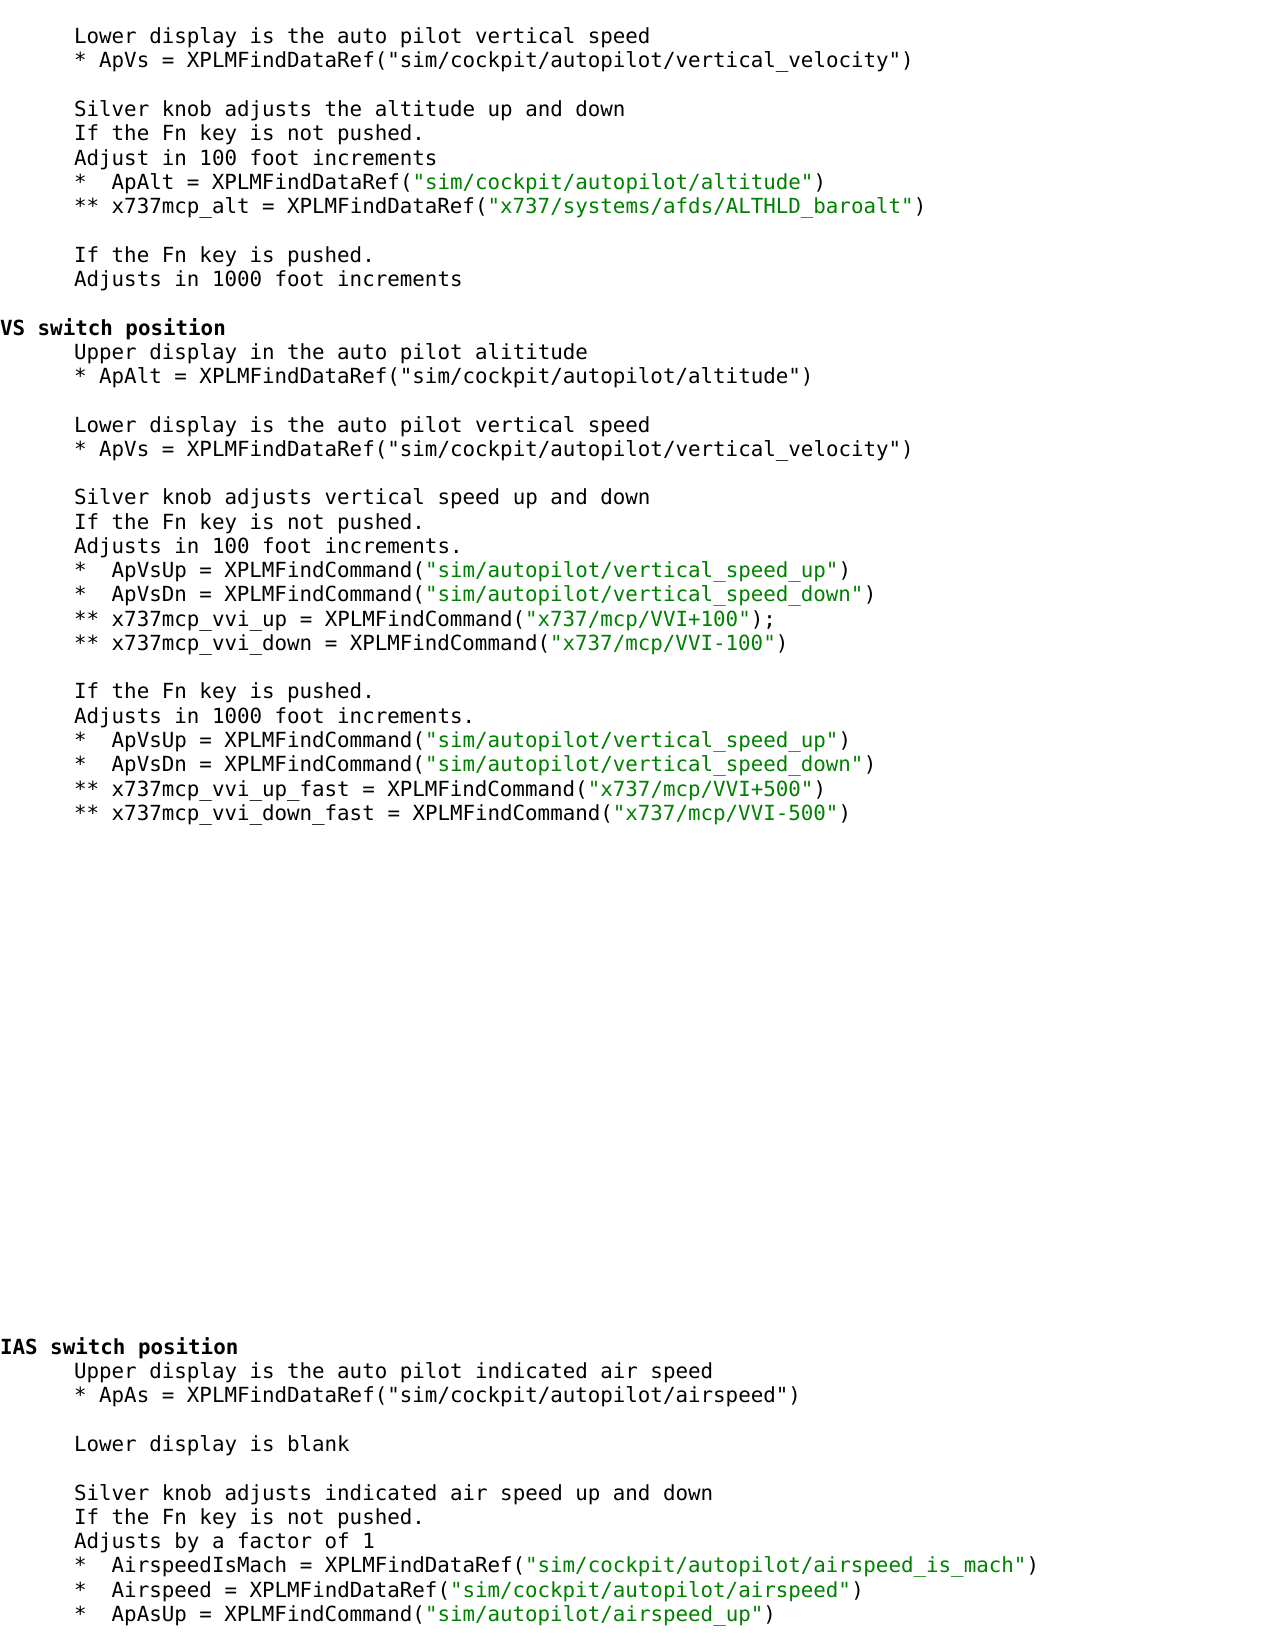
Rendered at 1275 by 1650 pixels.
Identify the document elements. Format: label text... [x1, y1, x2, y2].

text ** x737mcp_alt = XPLMFindDataRef("x737/systems/afds/ALTHLD_baroalt") [0, 194, 1275, 218]
text Adjust in 100 foot increments [0, 146, 1275, 170]
text If the Fn key is not pushed. [0, 510, 1275, 534]
text Adjusts in 100 foot increments. [0, 534, 1275, 558]
text Adjusts in 1000 foot increments. [0, 704, 1275, 728]
text Adjusts by a factor of 1 [0, 1529, 1275, 1553]
text * ApAs = XPLMFindDataRef("sim/cockpit/autopilot/airspeed") [0, 1383, 1275, 1408]
text * ApVsDn = XPLMFindCommand("sim/autopilot/vertical_speed_down") [0, 582, 1275, 607]
text * ApVsUp = XPLMFindCommand("sim/autopilot/vertical_speed_up") [0, 558, 1275, 582]
text Silver knob adjusts vertical speed up and down [0, 485, 1275, 510]
text Adjusts in 1000 foot increments [0, 267, 1275, 291]
text * ApAlt = XPLMFindDataRef("sim/cockpit/autopilot/altitude") [0, 364, 1275, 388]
text * ApVs = XPLMFindDataRef("sim/cockpit/autopilot/vertical_velocity") [0, 437, 1275, 461]
text * ApAlt = XPLMFindDataRef("sim/cockpit/autopilot/altitude") [0, 170, 1275, 194]
text * ApVs = XPLMFindDataRef("sim/cockpit/autopilot/vertical_velocity") [0, 48, 1275, 73]
text Lower display is the auto pilot vertical speed [0, 413, 1275, 437]
text IAS switch position [0, 1335, 1275, 1359]
text ** x737mcp_vvi_up_fast = XPLMFindCommand("x737/mcp/VVI+500") [0, 777, 1275, 801]
text If the Fn key is pushed. [0, 243, 1275, 267]
text * AirspeedIsMach = XPLMFindDataRef("sim/cockpit/autopilot/airspeed_is_mach") [0, 1553, 1275, 1578]
text Upper display is the auto pilot indicated air speed [0, 1359, 1275, 1383]
text ** x737mcp_vvi_down = XPLMFindCommand("x737/mcp/VVI-100") [0, 631, 1275, 655]
text If the Fn key is not pushed. [0, 121, 1275, 146]
text * ApAsUp = XPLMFindCommand("sim/autopilot/airspeed_up") [0, 1602, 1275, 1626]
text ** x737mcp_vvi_up = XPLMFindCommand("x737/mcp/VVI+100"); [0, 607, 1275, 631]
text * ApVsDn = XPLMFindCommand("sim/autopilot/vertical_speed_down") [0, 752, 1275, 777]
text VS switch position [0, 316, 1275, 340]
text If the Fn key is not pushed. [0, 1505, 1275, 1529]
text Silver knob adjusts the altitude up and down [0, 97, 1275, 121]
text Lower display is the auto pilot vertical speed [0, 24, 1275, 48]
text Silver knob adjusts indicated air speed up and down [0, 1481, 1275, 1505]
text Lower display is blank [0, 1432, 1275, 1456]
text * Airspeed = XPLMFindDataRef("sim/cockpit/autopilot/airspeed") [0, 1578, 1275, 1602]
text Upper display in the auto pilot alititude [0, 340, 1275, 364]
text If the Fn key is pushed. [0, 679, 1275, 704]
text * ApVsUp = XPLMFindCommand("sim/autopilot/vertical_speed_up") [0, 728, 1275, 752]
text ** x737mcp_vvi_down_fast = XPLMFindCommand("x737/mcp/VVI-500") [0, 801, 1275, 825]
